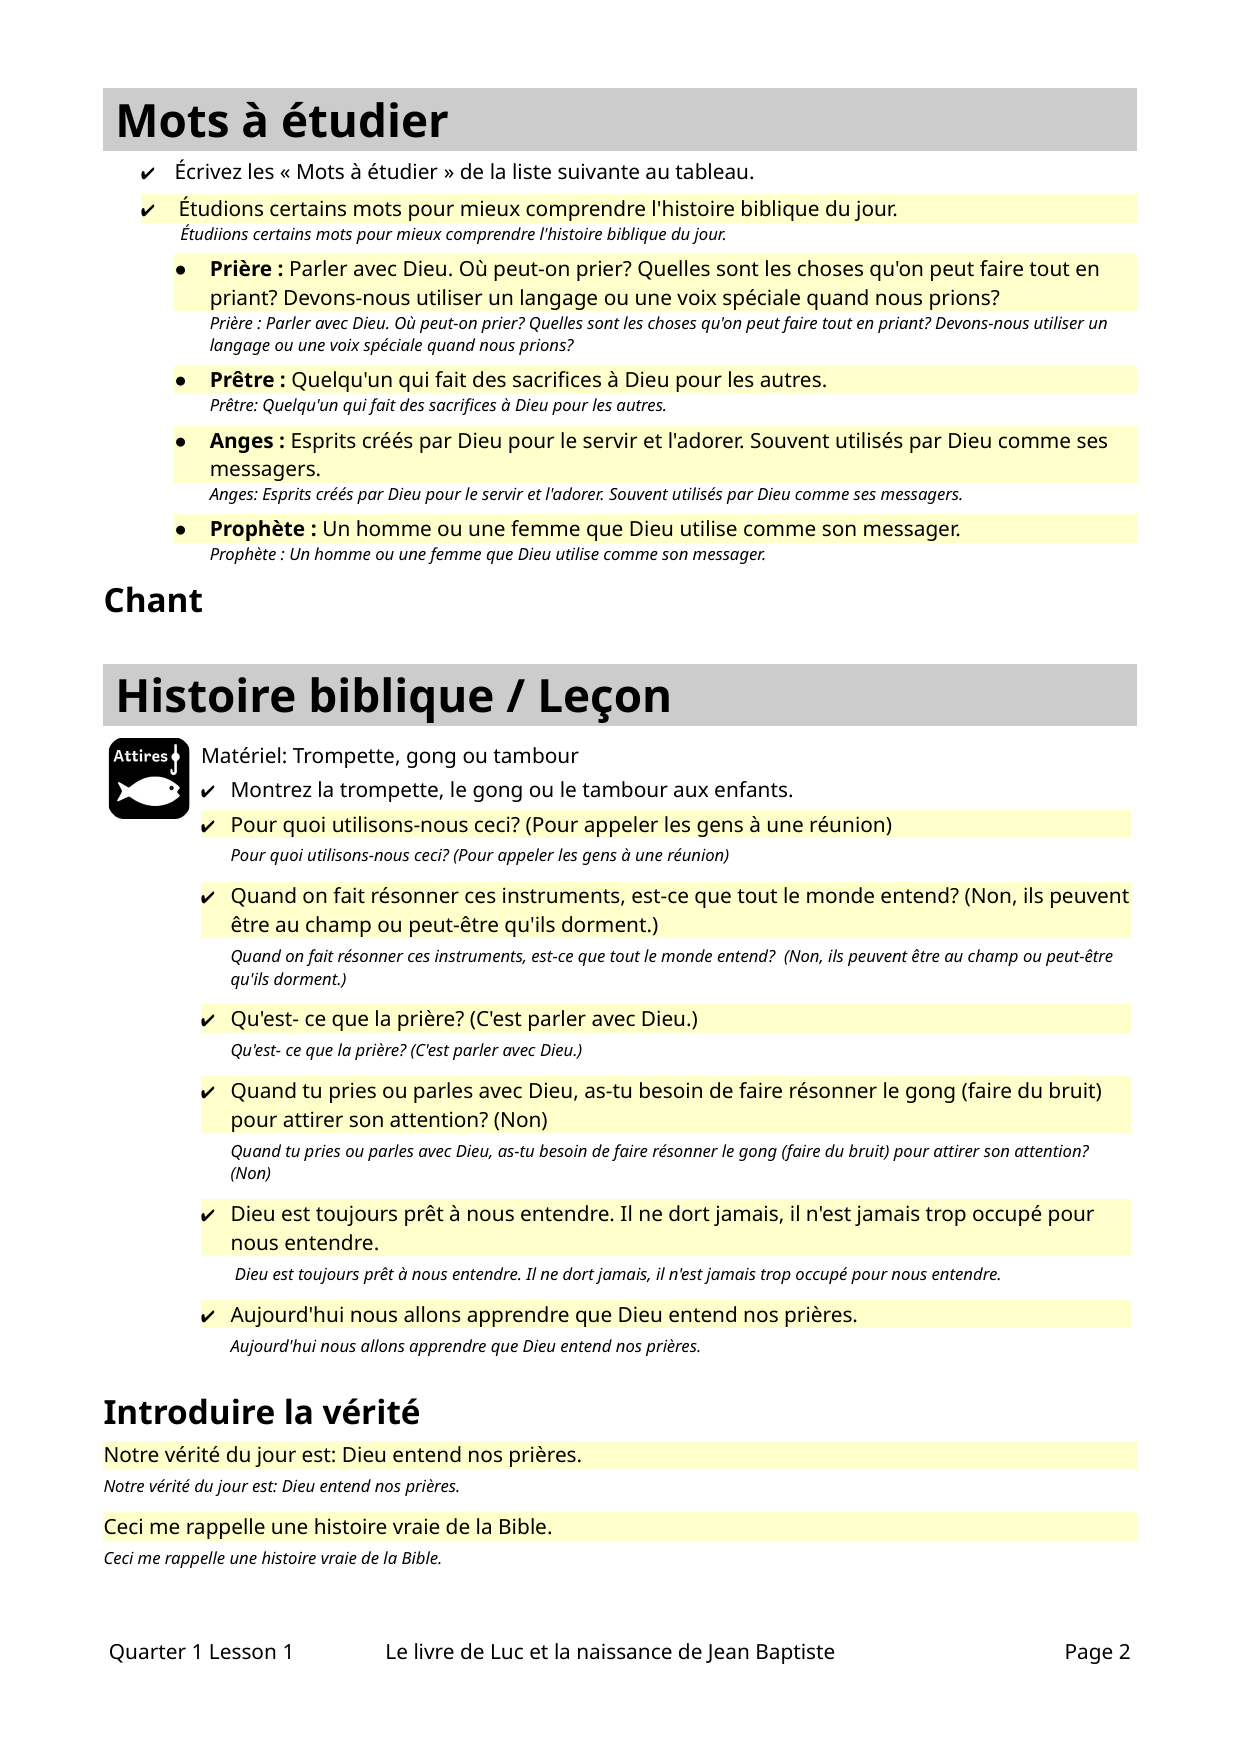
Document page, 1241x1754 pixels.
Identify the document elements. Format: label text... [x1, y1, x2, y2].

text Ceci me rappelle une histoire vraie de la Bible. [103, 1547, 1137, 1569]
text Étudiions certains mots pour mieux comprendre l'histoire biblique du jour. [180, 223, 1137, 245]
text Prêtre: Quelqu'un qui fait des sacrifices à Dieu pour les autres. [209, 394, 1137, 417]
text Chant [103, 577, 1137, 623]
list Prêtre : Quelqu'un qui fait des sacrifices à Dieu pour les autres. [174, 366, 1137, 394]
list Prophète : Un homme ou une femme que Dieu utilise comme son messager. [174, 514, 1137, 543]
list Prière : Parler avec Dieu. Où peut-on prier? Quelles sont les choses qu'on peut faire tout en priant? Devons-nous utiliser un langage ou une voix spéciale quand nous prions? [174, 254, 1137, 311]
list Étudions certains mots pour mieux comprendre l'histoire biblique du jour. [141, 194, 1137, 223]
text Anges: Esprits créés par Dieu pour le servir et l'adorer. Souvent utilisés par Dieu comme ses messagers. [209, 483, 1137, 505]
table_header Matériel: Trompette, gong ou tambour Montrez la trompette, le gong ou le tambour aux enfants. Pour quoi utilisons-nous ceci? (Pour appeler les gens à une réunion) Pour quoi utilisons-nous ceci? (Pour appeler les gens à une réunion) Quand on fait résonner ces instruments, est-ce que tout le monde entend? (Non, ils peuvent être au champ ou peut-être qu'ils dorment.) Quand on fait résonner ces instruments, est-ce que tout le monde entend? (Non, ils peuvent être au champ ou peut-être qu'ils dorment.) Qu'est- ce que la prière? (C'est parler avec Dieu.) Qu'est- ce que la prière? (C'est parler avec Dieu.) Quand tu pries ou parles avec Dieu, as-tu besoin de faire résonner le gong (faire du bruit) pour attirer son attention? (Non) Quand tu pries ou parles avec Dieu, as-tu besoin de faire résonner le gong (faire du bruit) pour attirer son attention? (Non) Dieu est toujours prêt à nous entendre. Il ne dort jamais, il n'est jamais trop occupé pour nous entendre. Dieu est toujours prêt à nous entendre. Il ne dort jamais, il n'est jamais trop occupé pour nous entendre. Aujourd'hui nous allons apprendre que Dieu entend nos prières. Aujourd'hui nous allons apprendre que Dieu entend nos prières. [195, 732, 1137, 1377]
subtitle Histoire biblique / Leçon [103, 664, 1137, 726]
list Écrivez les « Mots à étudier » de la liste suivante au tableau. [141, 157, 1137, 185]
subtitle Mots à étudier [103, 88, 1137, 151]
text Prière : Parler avec Dieu. Où peut-on prier? Quelles sont les choses qu'on peut faire tout en priant? Devons-nous utiliser un langage ou une voix spéciale quand nous prions? [209, 311, 1137, 357]
text Prophète : Un homme ou une femme que Dieu utilise comme son messager. [209, 543, 1137, 565]
table_header [103, 732, 195, 1377]
picture [108, 738, 190, 819]
list Anges : Esprits créés par Dieu pour le servir et l'adorer. Souvent utilisés par Dieu comme ses messagers. [174, 426, 1137, 483]
text Ceci me rappelle une histoire vraie de la Bible. [103, 1512, 1137, 1541]
text Introduire la vérité [103, 1389, 1137, 1434]
text Notre vérité du jour est: Dieu entend nos prières. [103, 1441, 1137, 1469]
text Notre vérité du jour est: Dieu entend nos prières. [103, 1475, 1137, 1498]
